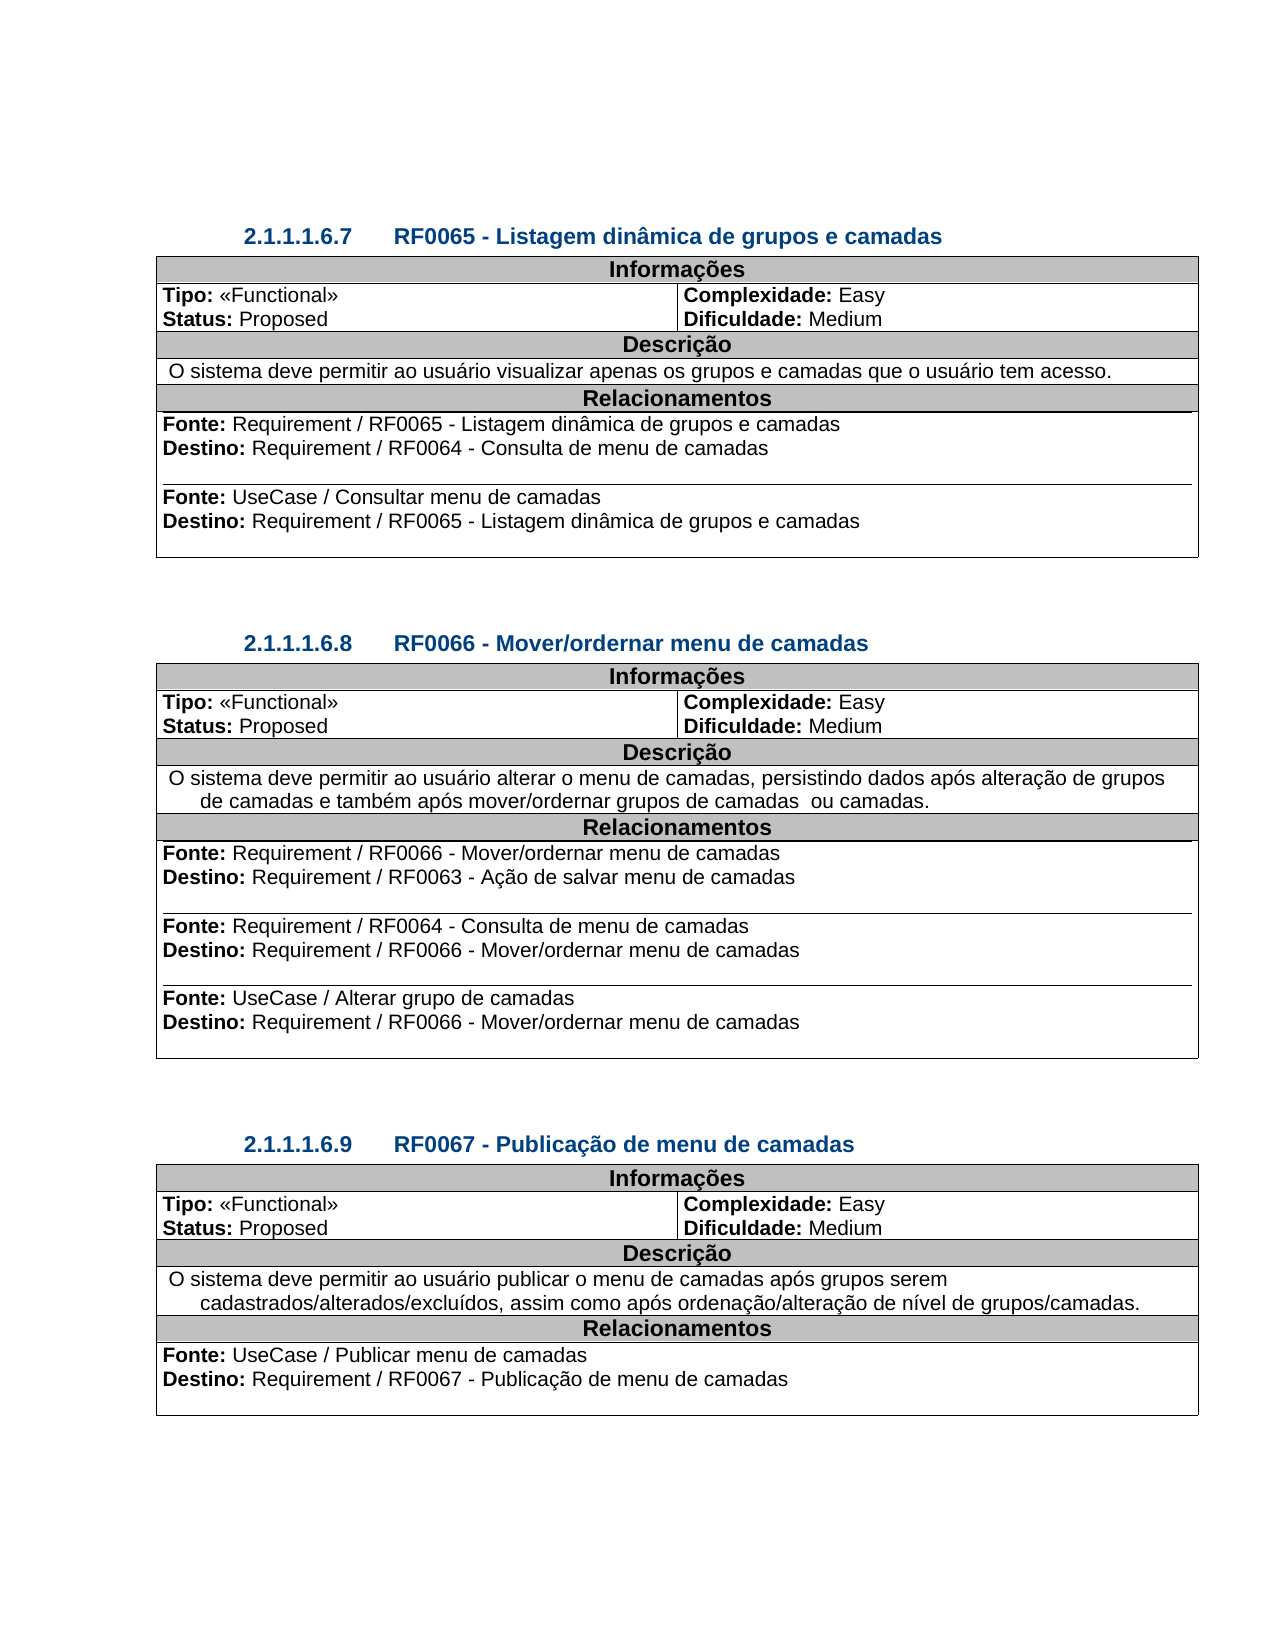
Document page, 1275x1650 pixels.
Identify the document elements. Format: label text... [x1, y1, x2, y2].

table_cell Descrição [157, 332, 1198, 358]
table_cell Descrição [157, 739, 1198, 765]
table_cell [157, 412, 1198, 557]
table_cell Tipo: «Functional» Status: Proposed [157, 284, 677, 331]
table_cell Fonte: Requirement / RF0064 - Consulta de menu de camadas Destino: Requirement / RF0066 - Mover/ordernar menu de camadas [163, 914, 1192, 985]
list RF0065 - Listagem dinâmica de grupos e camadas [244, 223, 1125, 249]
table_cell O sistema deve permitir ao usuário alterar o menu de camadas, persistindo dados após alteração de grupos de camadas e também após mover/ordernar grupos de camadas ou camadas. [157, 766, 1198, 813]
table_cell [157, 841, 163, 1058]
table_cell Tipo: «Functional» Status: Proposed [157, 691, 677, 738]
table_cell Relacionamentos [157, 814, 1198, 840]
table_header Fonte: Requirement / RF0066 - Mover/ordernar menu de camadas Destino: Requirement / RF0063 - Ação de salvar menu de camadas [163, 842, 1192, 913]
table_header Informações [157, 664, 1198, 689]
table_cell Complexidade: Easy Dificuldade: Medium [678, 1192, 1198, 1239]
list RF0067 - Publicação de menu de camadas [244, 1131, 1125, 1158]
table_header Fonte: UseCase / Publicar menu de camadas Destino: Requirement / RF0067 - Publicação de menu de camadas [163, 1343, 1192, 1414]
table_cell Tipo: «Functional» Status: Proposed [157, 1192, 677, 1239]
table_header Informações [157, 257, 1198, 282]
table_cell O sistema deve permitir ao usuário visualizar apenas os grupos e camadas que o usuário tem acesso. [157, 359, 1198, 384]
table_cell Complexidade: Easy Dificuldade: Medium [678, 284, 1198, 331]
table_cell Complexidade: Easy Dificuldade: Medium [678, 691, 1198, 738]
table_header Informações [157, 1165, 1198, 1191]
table_cell Descrição [157, 1240, 1198, 1266]
table_cell Relacionamentos [157, 1316, 1198, 1341]
table_cell Fonte: UseCase / Consultar menu de camadas Destino: Requirement / RF0065 - Listagem dinâmica de grupos e camadas [163, 485, 1192, 556]
table_cell Fonte: UseCase / Alterar grupo de camadas Destino: Requirement / RF0066 - Mover/ordernar menu de camadas [163, 986, 1192, 1058]
table_header Fonte: Requirement / RF0065 - Listagem dinâmica de grupos e camadas Destino: Requirement / RF0064 - Consulta de menu de camadas [163, 413, 1192, 484]
table_cell [1192, 841, 1198, 1058]
table_cell Relacionamentos [157, 385, 1198, 411]
table_cell O sistema deve permitir ao usuário publicar o menu de camadas após grupos serem cadastrados/alterados/excluídos, assim como após ordenação/alteração de nível de grupos/camadas. [157, 1267, 1198, 1314]
table_cell [1192, 1343, 1198, 1414]
list RF0066 - Mover/ordernar menu de camadas [244, 630, 1125, 656]
table_cell [157, 1343, 163, 1414]
